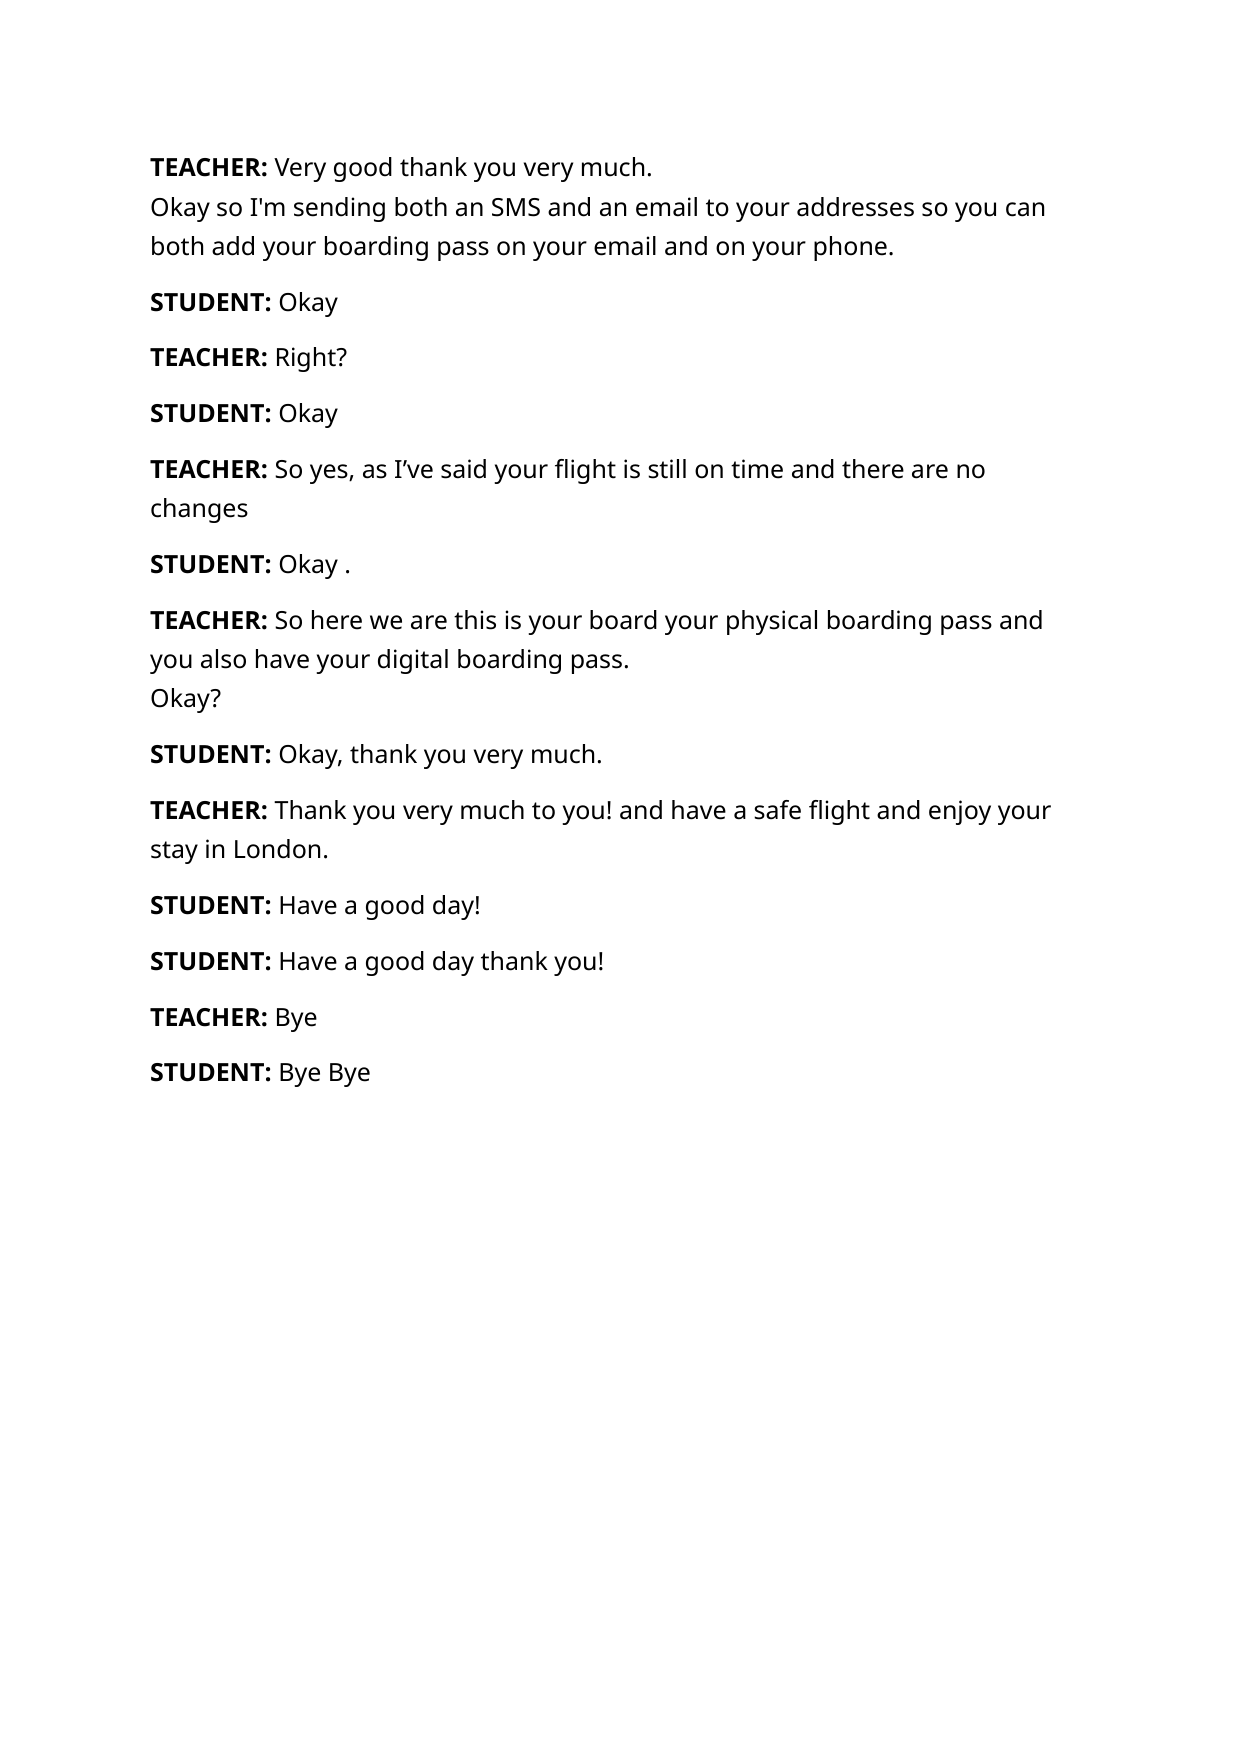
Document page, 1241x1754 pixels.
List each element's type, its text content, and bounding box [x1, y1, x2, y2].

text TEACHER: So yes, as I’ve said your flight is still on time and there are no changes [150, 452, 1090, 525]
text TEACHER: Very good thank you very much. Okay so I'm sending both an SMS and an email to your addresses so you can both add your boarding pass on your email and on your phone. [150, 150, 1090, 262]
text STUDENT: Okay, thank you very much. [150, 737, 1090, 771]
text STUDENT: Have a good day! [150, 887, 1090, 922]
text STUDENT: Okay . [150, 547, 1090, 581]
text TEACHER: So here we are this is your board your physical boarding pass and you also have your digital boarding pass. Okay? [150, 602, 1090, 715]
text STUDENT: Okay [150, 396, 1090, 430]
text TEACHER: Right? [150, 340, 1090, 374]
text TEACHER: Thank you very much to you! and have a safe flight and enjoy your stay in London. [150, 792, 1090, 866]
text STUDENT: Have a good day thank you! [150, 943, 1090, 977]
text STUDENT: Bye Bye [150, 1055, 1090, 1089]
text TEACHER: Bye [150, 999, 1090, 1033]
text STUDENT: Okay [150, 284, 1090, 318]
